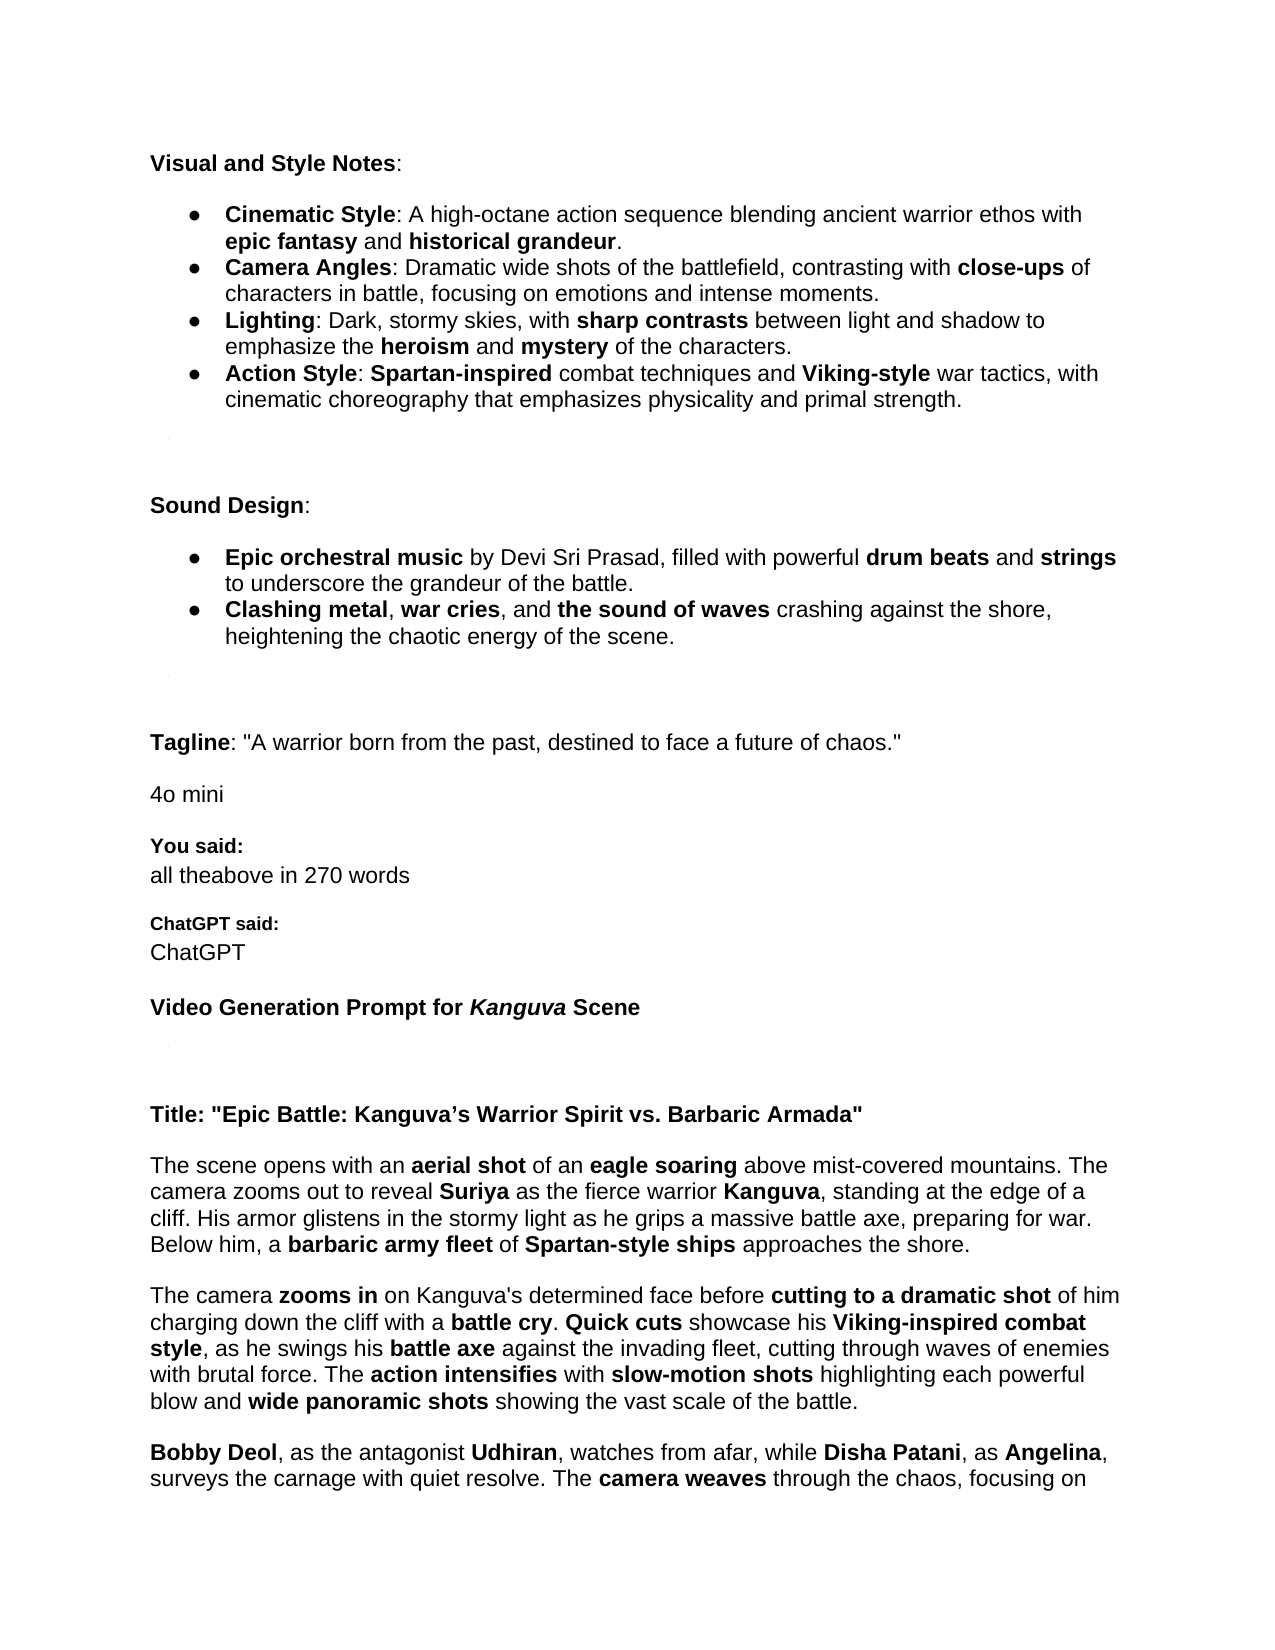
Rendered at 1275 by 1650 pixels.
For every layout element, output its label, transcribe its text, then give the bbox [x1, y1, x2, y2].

list Action Style: Spartan-inspired combat techniques and Viking-style war tactics, with cinematic choreography that emphasizes physicality and primal strength. [187, 359, 1125, 412]
list Epic orchestral music by Devi Sri Prasad, filled with powerful drum beats and strings to underscore the grandeur of the battle. [187, 544, 1125, 596]
list Lighting: Dark, stormy skies, with sharp contrasts between light and shadow to emphasize the heroism and mystery of the characters. [187, 307, 1125, 359]
text The scene opens with an aerial shot of an eagle soaring above mist-covered mountains. The camera zooms out to reveal Suriya as the fierce warrior Kanguva, standing at the edge of a cliff. His armor glistens in the stormy light as he grips a massive battle axe, preparing for war. Below him, a barbaric army fleet of Spartan-style ships approaches the shore. [150, 1152, 1125, 1257]
text Visual and Style Notes: [150, 150, 1125, 176]
text 4o mini [150, 781, 1125, 807]
subtitle ChatGPT said: [150, 913, 1125, 934]
list Cinematic Style: A high-octane action sequence blending ancient warrior ethos with epic fantasy and historical grandeur. [187, 201, 1125, 254]
text The camera zooms in on Kanguva's determined face before cutting to a dramatic shot of him charging down the cliff with a battle cry. Quick cuts showcase his Viking-inspired combat style, as he swings his battle axe against the invading fleet, cutting through waves of enemies with brutal force. The action intensifies with slow-motion shots highlighting each powerful blow and wide panoramic shots showing the vast scale of the battle. [150, 1282, 1125, 1414]
text Bobby Deol, as the antagonist Udhiran, watches from afar, while Disha Patani, as Angelina, surveys the carnage with quiet resolve. The camera weaves through the chaos, focusing on [150, 1439, 1125, 1492]
text ChatGPT [150, 939, 1125, 965]
text Sound Design: [150, 492, 1125, 519]
text Tagline: "A warrior born from the past, destined to face a future of chaos." [150, 729, 1125, 756]
subtitle You said: [150, 834, 1125, 858]
text Title: "Epic Battle: Kanguva’s Warrior Spirit vs. Barbaric Armada" [150, 1101, 1125, 1127]
text all theabove in 270 words [150, 862, 1125, 888]
list Camera Angles: Dramatic wide shots of the battlefield, contrasting with close-ups of characters in battle, focusing on emotions and intense moments. [187, 254, 1125, 307]
text Video Generation Prompt for Kanguva Scene [150, 994, 1125, 1020]
list Clashing metal, war cries, and the sound of waves crashing against the shore, heightening the chaotic energy of the scene. [187, 596, 1125, 649]
